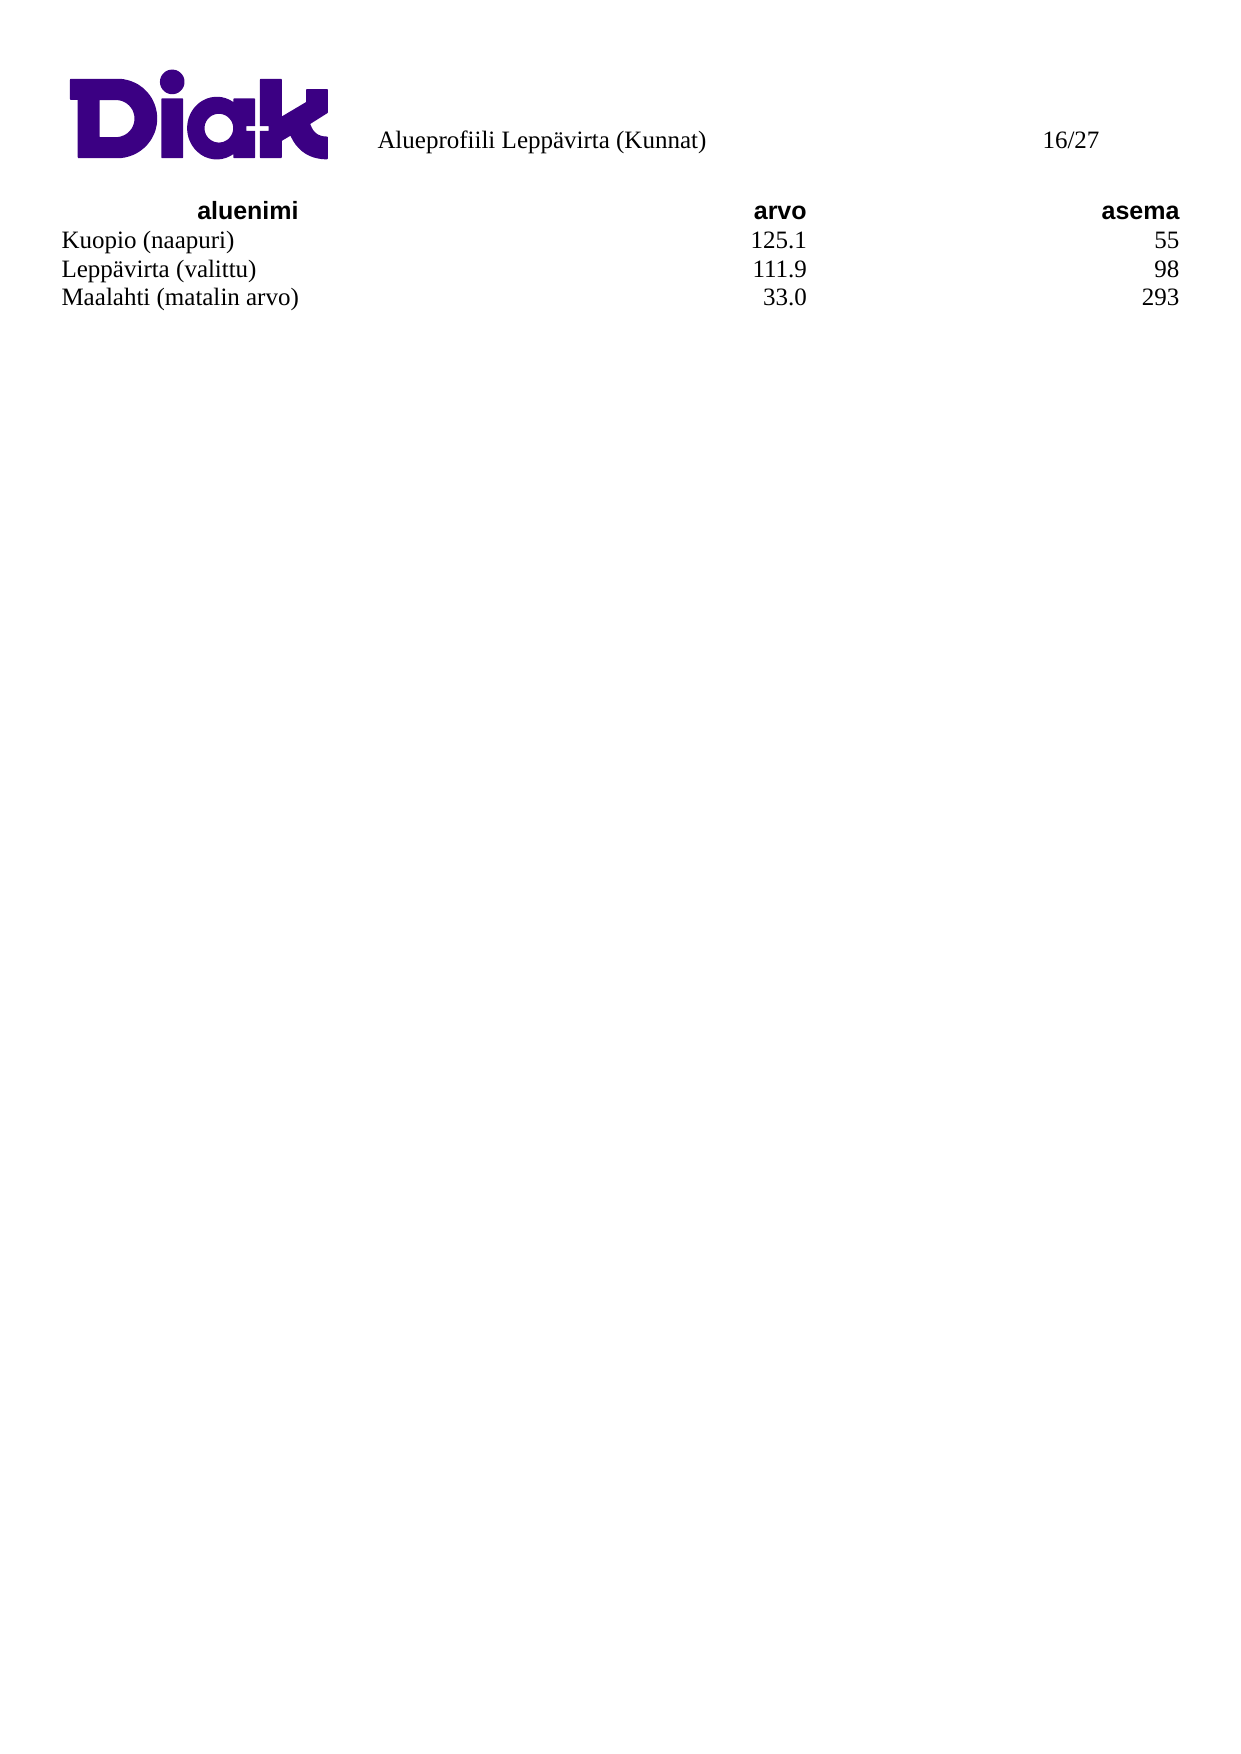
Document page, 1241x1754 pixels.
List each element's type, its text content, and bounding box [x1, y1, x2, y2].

table_cell Kuopio (naapuri) [61, 225, 434, 254]
table_header arvo [434, 196, 806, 225]
table_cell 111.9 [434, 254, 806, 282]
table_cell 98 [806, 254, 1179, 282]
table_cell 55 [806, 225, 1179, 254]
table_cell 125.1 [434, 225, 806, 254]
table_header asema [806, 196, 1179, 225]
table_cell 293 [806, 283, 1179, 311]
table_header aluenimi [61, 196, 434, 225]
table_cell Maalahti (matalin arvo) [61, 283, 434, 311]
table_cell 33.0 [434, 283, 806, 311]
table_cell Leppävirta (valittu) [61, 254, 434, 282]
